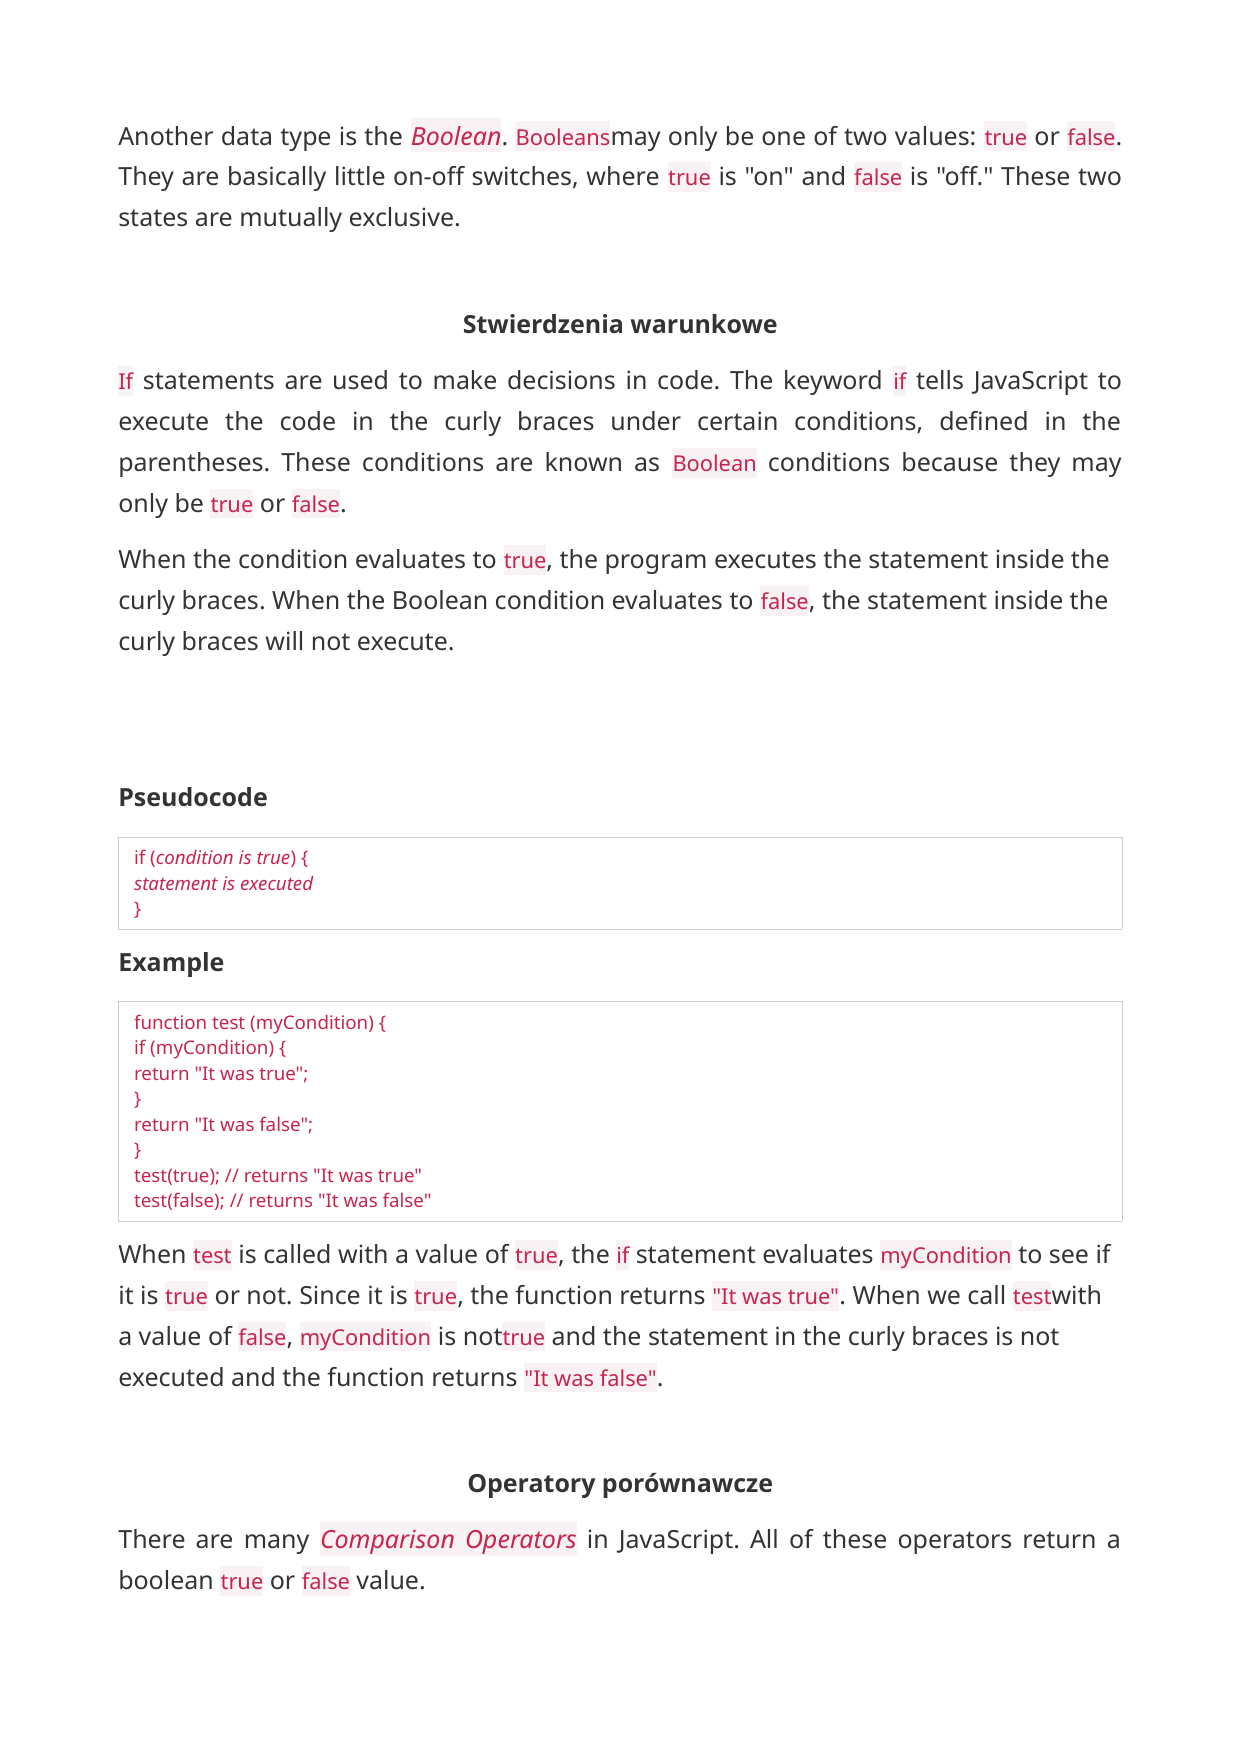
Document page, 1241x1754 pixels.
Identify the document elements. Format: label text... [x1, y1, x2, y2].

text Pseudocode [118, 780, 1122, 814]
text There are many Comparison Operators in JavaScript. All of these operators return a boolean true or false value. [118, 1522, 1122, 1597]
text Operatory porównawcze [118, 1466, 1122, 1500]
text Another data type is the Boolean. Booleansmay only be one of two values: true or false. They are basically little on-off switches, where true is "on" and false is "off." These two states are mutually exclusive. [118, 118, 1122, 234]
text When the condition evaluates to true, the program executes the statement inside the curly braces. When the Boolean condition evaluates to false, the statement inside the curly braces will not execute. [118, 542, 1122, 657]
text function test (myCondition) { if (myCondition) { return "It was true"; } return "It was false"; } test(true); // returns "It was true" test(false); // returns "It was false" [119, 1002, 1122, 1221]
text If statements are used to make decisions in code. The keyword if tells JavaScript to execute the code in the curly braces under certain conditions, defined in the parentheses. These conditions are known as Boolean conditions because they may only be true or false. [118, 363, 1122, 519]
text if (condition is true) { statement is executed } [119, 838, 1122, 929]
text When test is called with a value of true, the if statement evaluates myCondition to see if it is true or not. Since it is true, the function returns "It was true". When we call testwith a value of false, myCondition is nottrue and the statement in the curly braces is not executed and the function returns "It was false". [118, 1237, 1122, 1393]
text Example [118, 944, 1122, 979]
text Stwierdzenia warunkowe [118, 306, 1122, 340]
